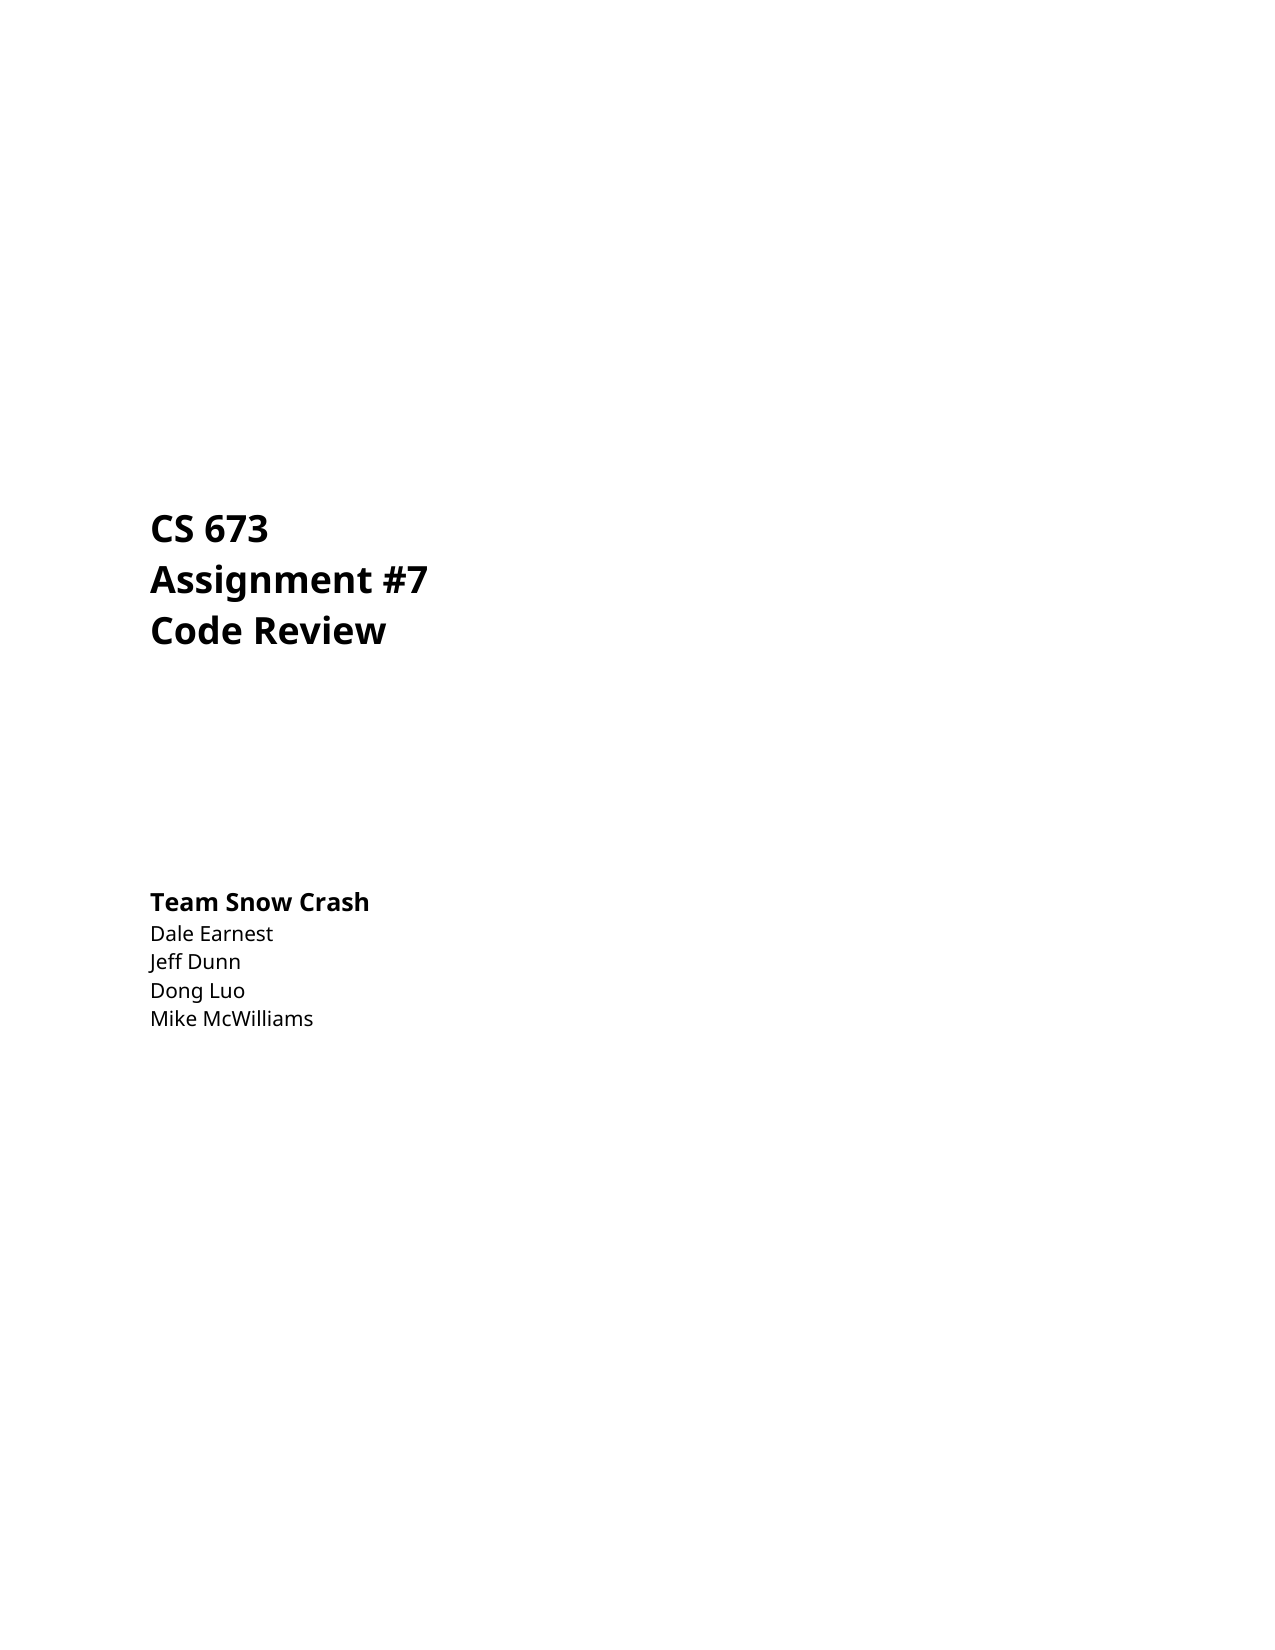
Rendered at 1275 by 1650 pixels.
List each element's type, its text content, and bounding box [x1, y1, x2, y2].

text Dale Earnest [150, 919, 1123, 947]
text Jeff Dunn [150, 947, 1123, 976]
text Mike McWilliams [150, 1004, 1123, 1033]
text Code Review [150, 604, 1125, 655]
text Team Snow Crash [150, 885, 1123, 919]
text CS 673 [150, 502, 1125, 553]
text Assignment #7 [150, 553, 1125, 604]
text Dong Luo [150, 976, 1123, 1004]
